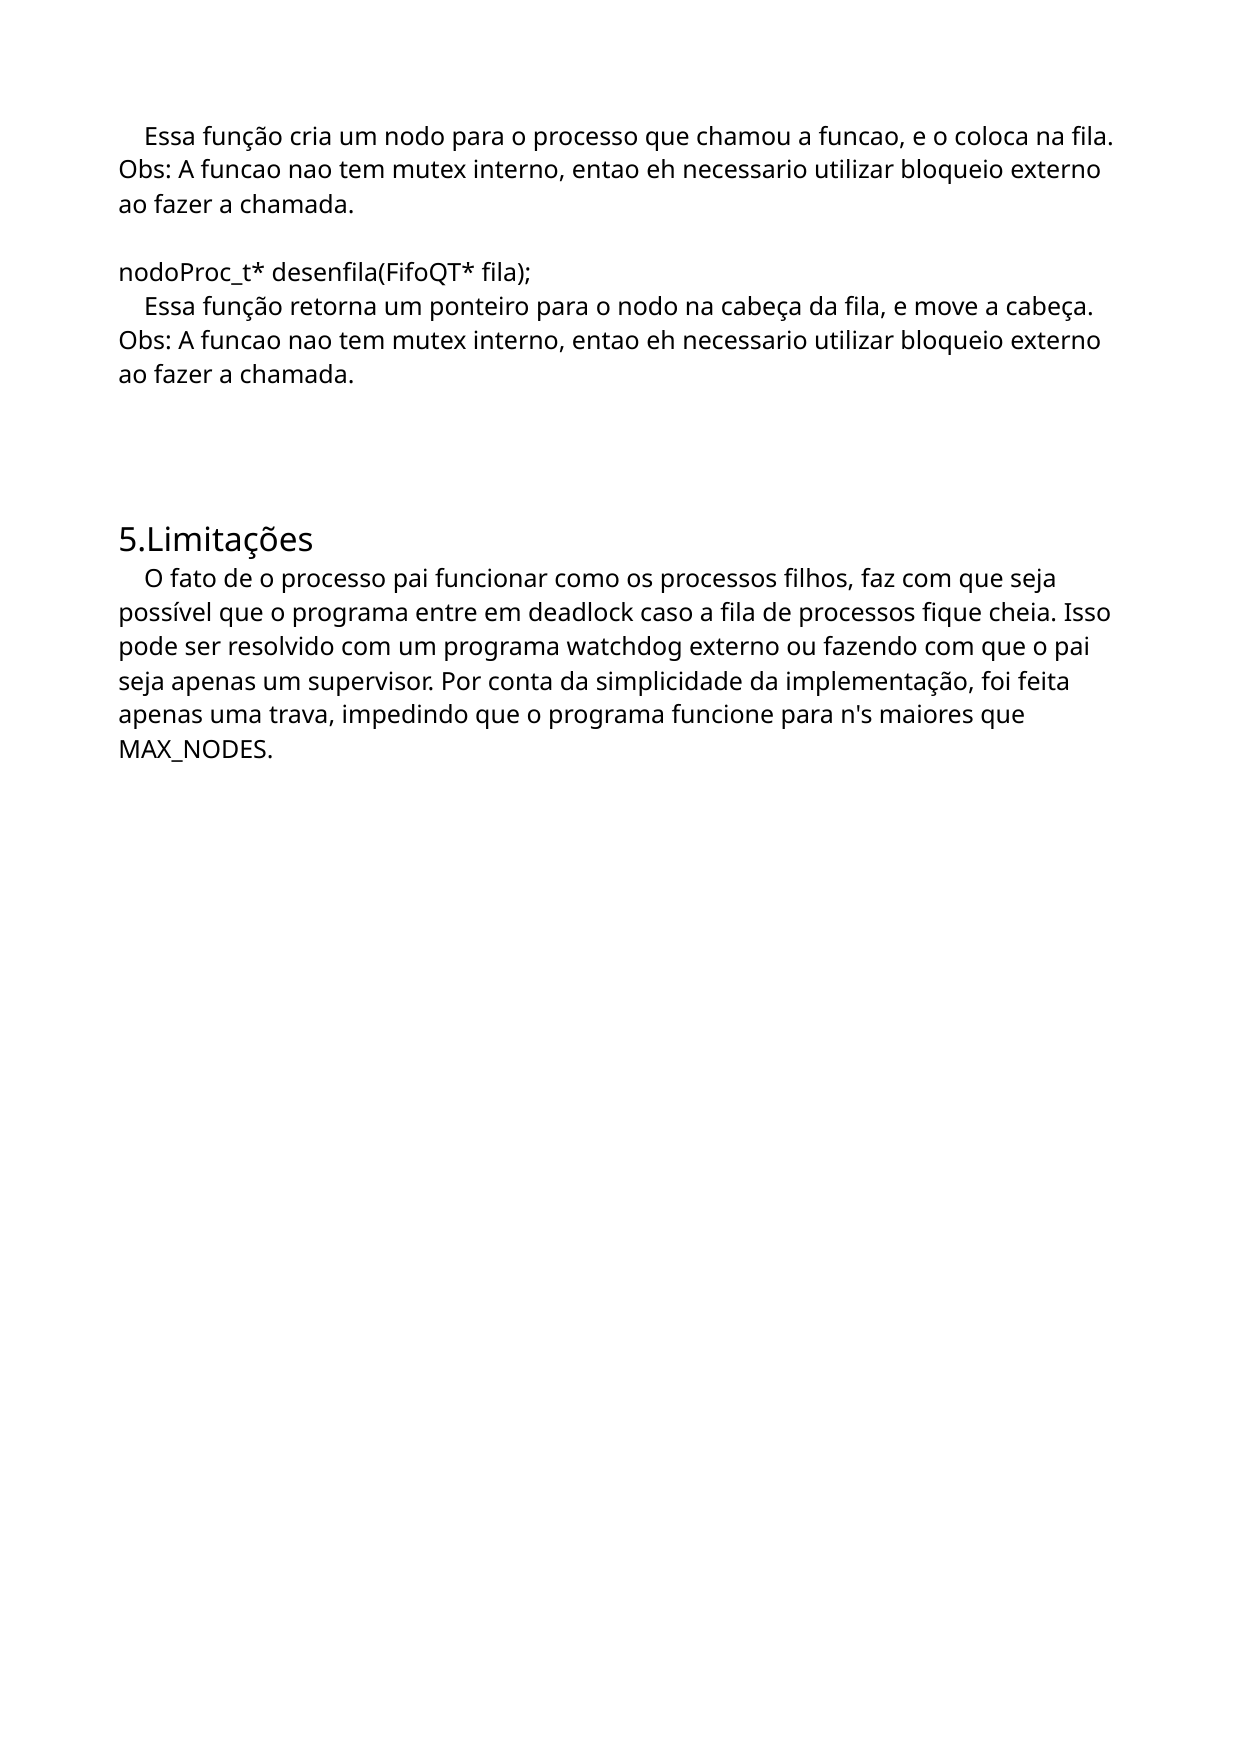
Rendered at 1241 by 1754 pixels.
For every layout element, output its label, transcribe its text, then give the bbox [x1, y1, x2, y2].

text nodoProc_t* desenfila(FifoQT* fila); [118, 254, 1122, 288]
text Obs: A funcao nao tem mutex interno, entao eh necessario utilizar bloqueio externo ao fazer a chamada. [118, 152, 1122, 220]
text Essa função cria um nodo para o processo que chamou a funcao, e o coloca na fila. [118, 118, 1122, 152]
text O fato de o processo pai funcionar como os processos filhos, faz com que seja possível que o programa entre em deadlock caso a fila de processos fique cheia. Isso pode ser resolvido com um programa watchdog externo ou fazendo com que o pai seja apenas um supervisor. Por conta da simplicidade da implementação, foi feita apenas uma trava, impedindo que o programa funcione para n's maiores que MAX_NODES. [118, 561, 1122, 765]
text Obs: A funcao nao tem mutex interno, entao eh necessario utilizar bloqueio externo ao fazer a chamada. [118, 322, 1122, 391]
text Essa função retorna um ponteiro para o nodo na cabeça da fila, e move a cabeça. [118, 288, 1122, 322]
text 5.Limitações [118, 516, 1122, 561]
